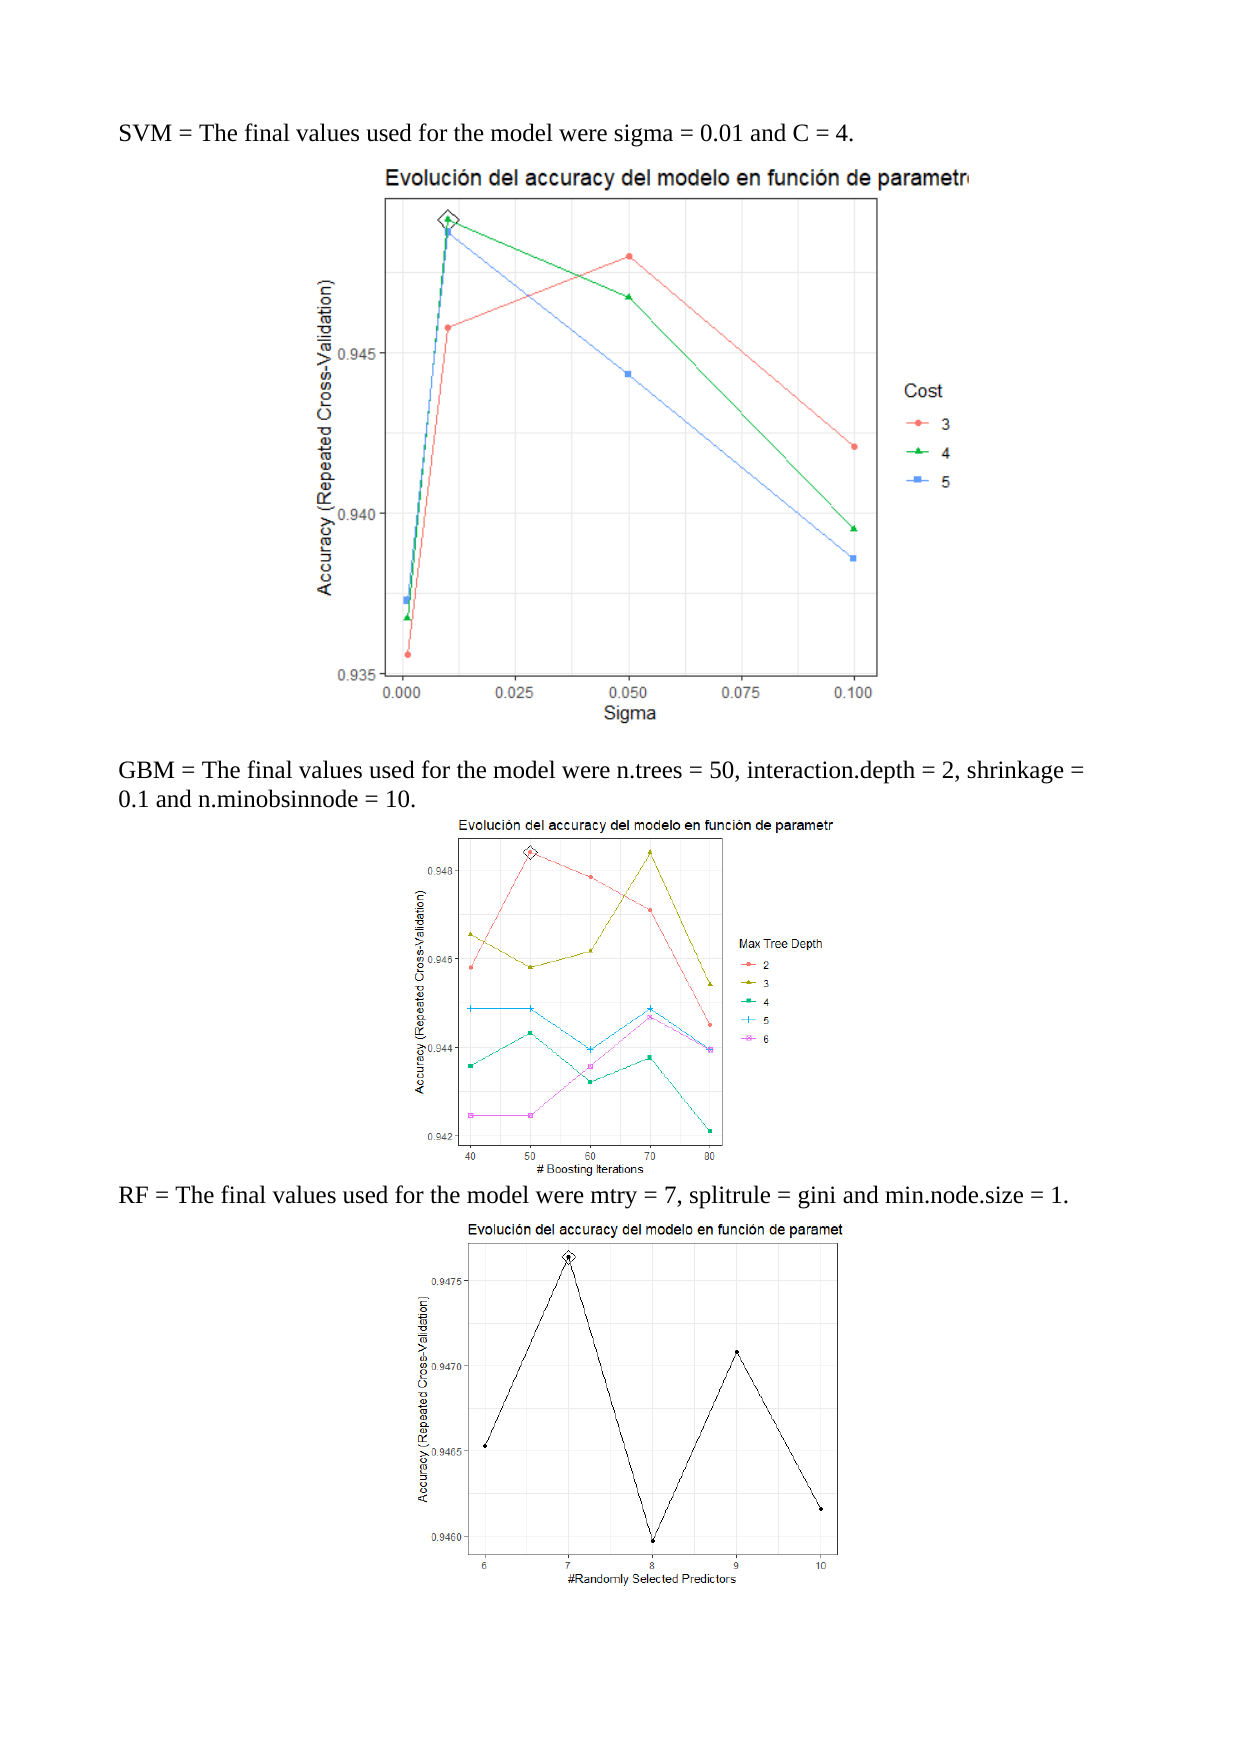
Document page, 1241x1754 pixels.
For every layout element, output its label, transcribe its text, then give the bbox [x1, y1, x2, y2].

text RF = The final values used for the model were mtry = 7, splitrule = gini and min.node.size = 1. [118, 813, 1122, 1209]
picture [306, 159, 969, 732]
text SVM = The final values used for the model were sigma = 0.01 and C = 4. [118, 118, 1122, 147]
text GBM = The final values used for the model were n.trees = 50, interaction.depth = 2, shrinkage = 0.1 and n.minobsinnode = 10. [118, 755, 1122, 813]
picture [410, 1216, 843, 1591]
picture [407, 812, 833, 1181]
